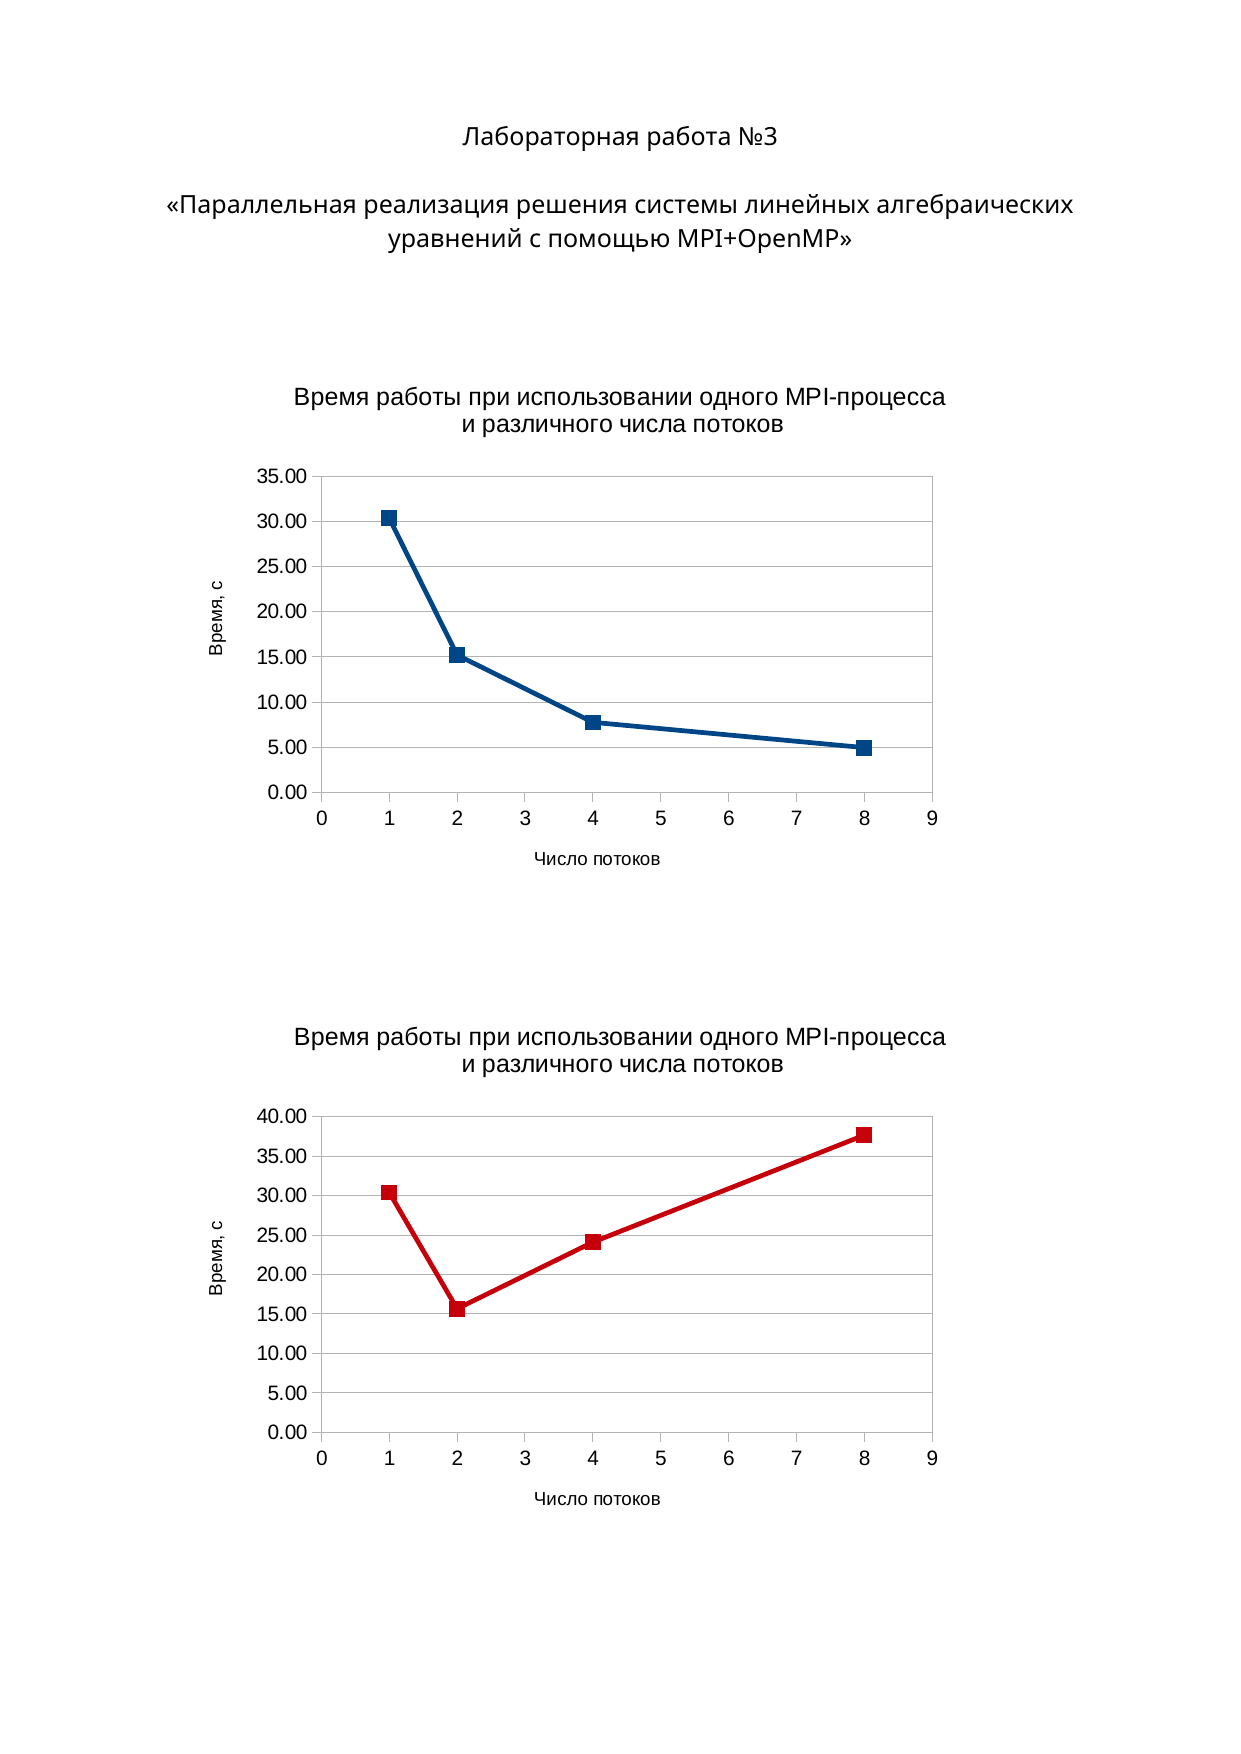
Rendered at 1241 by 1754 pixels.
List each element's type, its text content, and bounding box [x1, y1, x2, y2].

text Лабораторная работа №3 [118, 118, 1122, 152]
text «Параллельная реализация решения системы линейных алгебраических уравнений с помощью MPI+OpenMP» [118, 186, 1122, 254]
